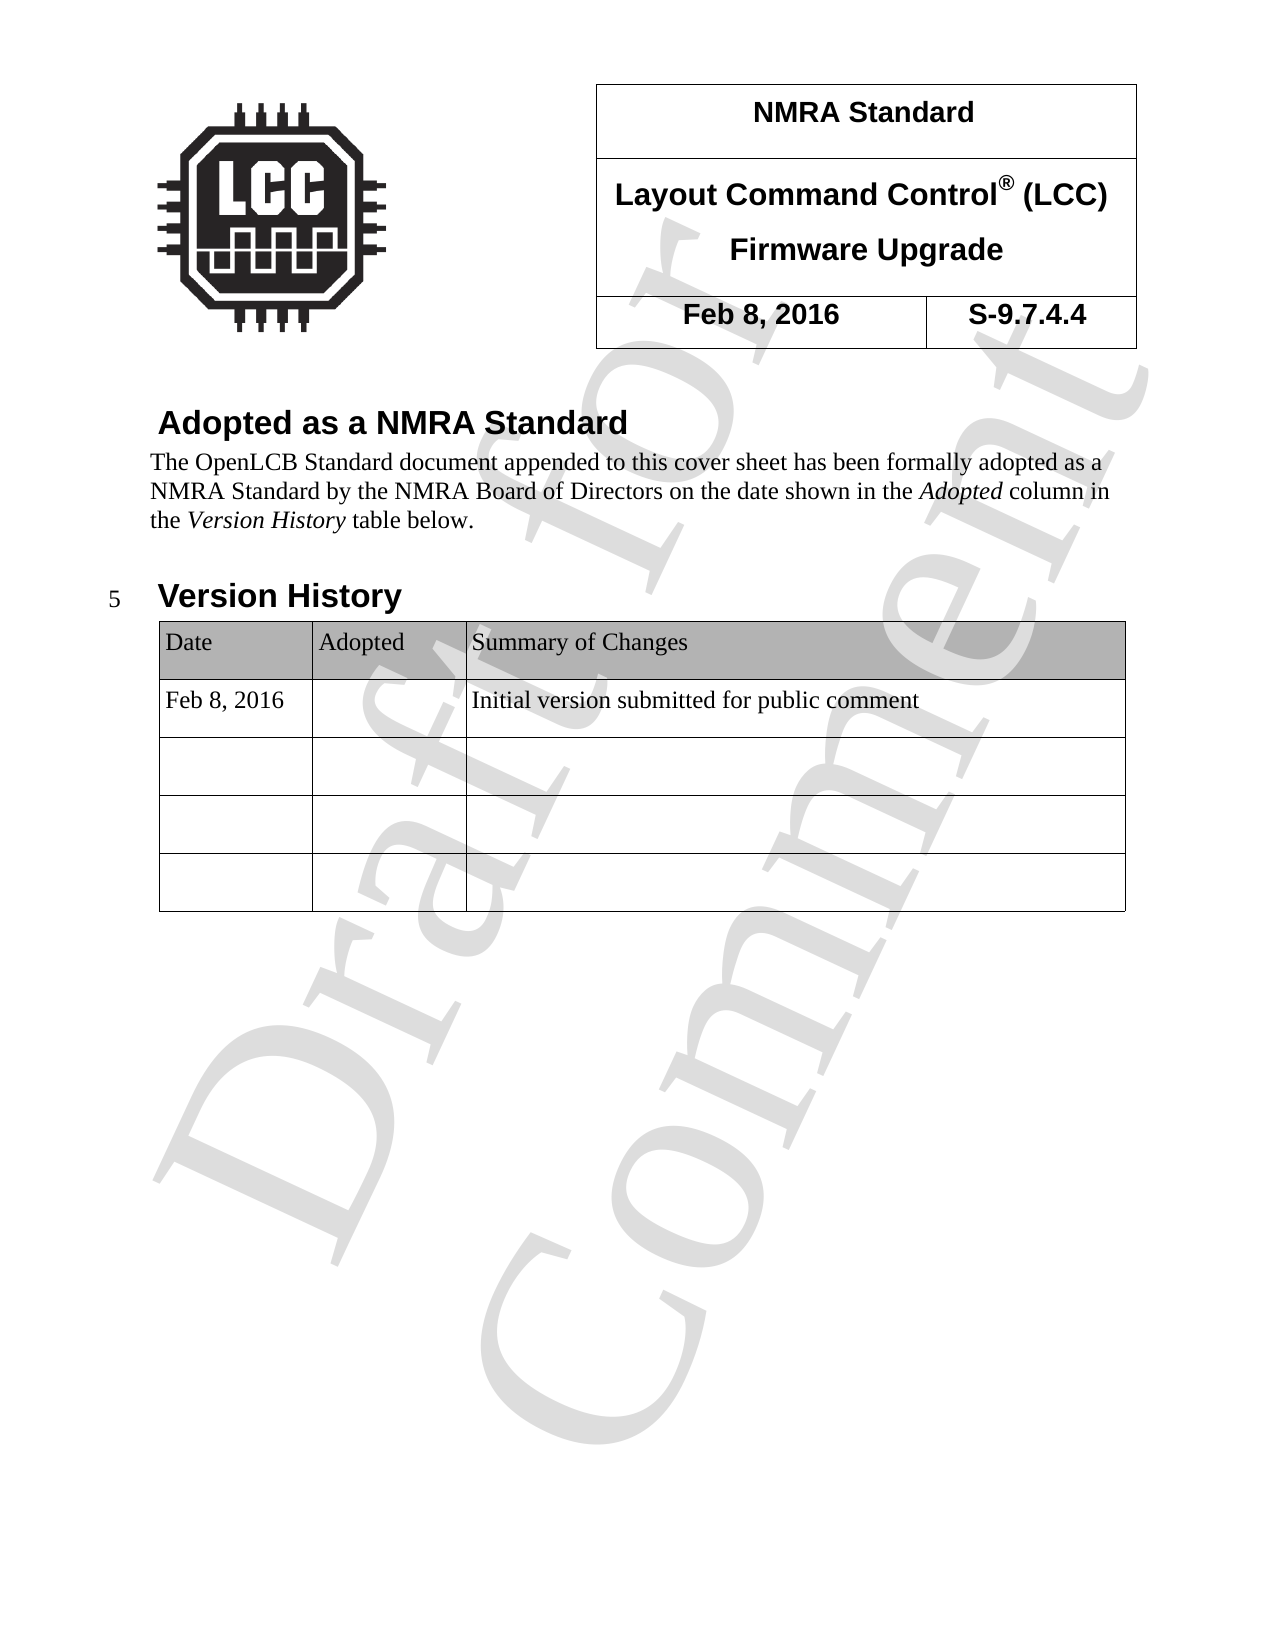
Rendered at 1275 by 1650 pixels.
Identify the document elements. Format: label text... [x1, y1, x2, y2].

table_cell [313, 854, 436, 911]
table_cell [160, 854, 312, 911]
table_header Summary of Changes [467, 622, 944, 679]
text The OpenLCB Standard document appended to this cover sheet has been formally adopted as a NMRA Standard by the NMRA Board of Directors on the date shown in the Adopted column in the Version History table below. [150, 447, 530, 534]
table_cell [467, 738, 826, 795]
table_cell [375, 680, 466, 737]
table_cell [833, 738, 1125, 795]
table_cell [467, 796, 793, 853]
table_cell [798, 796, 925, 853]
text The OpenLCB Standard document appended to this cover sheet has been formally adopted as a NMRA Standard by the NMRA Board of Directors on the date shown in the Adopted column in the Version History table below. [959, 447, 1125, 534]
table_cell [433, 864, 466, 911]
subtitle Adopted as a NMRA Standard [727, 403, 1125, 441]
table_cell [467, 783, 492, 795]
subtitle Version History [112, 576, 895, 615]
table_cell Feb 8, 2016 [160, 680, 312, 737]
subtitle Version History [959, 576, 1125, 615]
subtitle Adopted as a NMRA Standard [112, 403, 590, 441]
text The OpenLCB Standard document appended to this cover sheet has been formally adopted as a NMRA Standard by the NMRA Board of Directors on the date shown in the Adopted column in the Version History table below. [489, 447, 988, 534]
picture [138, 83, 408, 349]
table_cell [909, 796, 945, 809]
table_cell [160, 738, 312, 795]
table_cell [928, 796, 1125, 853]
table_cell [439, 738, 466, 754]
table_cell [833, 854, 1125, 911]
table_cell [500, 854, 890, 911]
subtitle Version History [897, 577, 958, 615]
table_header Date [160, 622, 312, 679]
table_cell [487, 854, 523, 867]
subtitle Adopted as a NMRA Standard [596, 403, 718, 441]
table_cell [313, 738, 466, 795]
table_cell Initial version submitted for public comment [467, 680, 1125, 737]
table_header [943, 622, 1020, 659]
table_cell [313, 796, 466, 853]
table_header [1002, 622, 1125, 679]
table_cell [384, 845, 423, 853]
table_header Adopted [313, 622, 466, 679]
table_cell [816, 790, 844, 795]
table_cell [467, 873, 492, 911]
table_cell [313, 680, 379, 737]
table_cell [160, 796, 312, 853]
